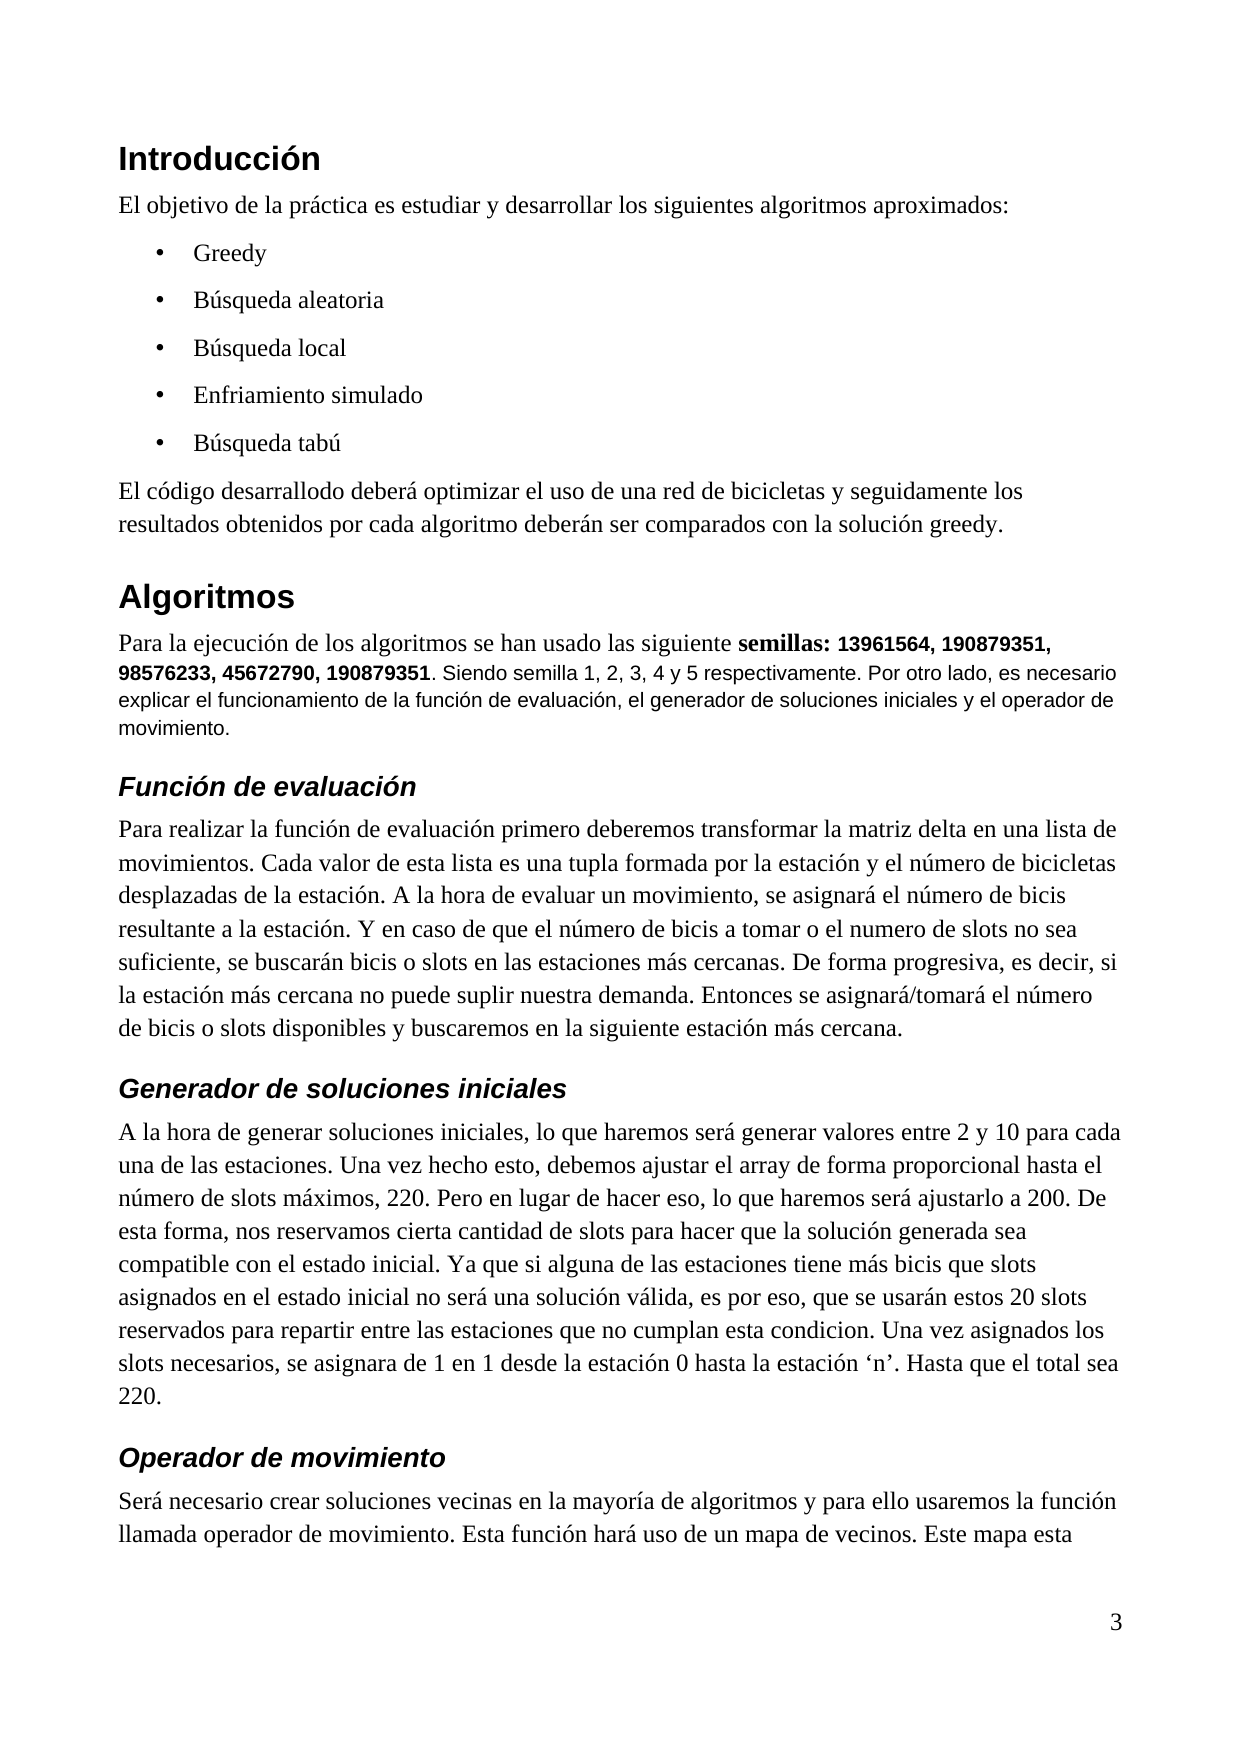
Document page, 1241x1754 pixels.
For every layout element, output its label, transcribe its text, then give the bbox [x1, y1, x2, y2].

subtitle Operador de movimiento [118, 1441, 1122, 1473]
subtitle Algoritmos [118, 577, 1122, 616]
list Búsqueda tabú [156, 428, 1122, 457]
text A la hora de generar soluciones iniciales, lo que haremos será generar valores entre 2 y 10 para cada una de las estaciones. Una vez hecho esto, debemos ajustar el array de forma proporcional hasta el número de slots máximos, 220. Pero en lugar de hacer eso, lo que haremos será ajustarlo a 200. De esta forma, nos reservamos cierta cantidad de slots para hacer que la solución generada sea compatible con el estado inicial. Ya que si alguna de las estaciones tiene más bicis que slots asignados en el estado inicial no será una solución válida, es por eso, que se usarán estos 20 slots reservados para repartir entre las estaciones que no cumplan esta condicion. Una vez asignados los slots necesarios, se asignara de 1 en 1 desde la estación 0 hasta la estación ‘n’. Hasta que el total sea 220. [118, 1117, 1122, 1410]
list Greedy [156, 238, 1122, 266]
list Enfriamiento simulado [156, 381, 1122, 409]
text Será necesario crear soluciones vecinas en la mayoría de algoritmos y para ello usaremos la función llamada operador de movimiento. Esta función hará uso de un mapa de vecinos. Este mapa esta [118, 1486, 1122, 1548]
text Para realizar la función de evaluación primero deberemos transformar la matriz delta en una lista de movimientos. Cada valor de esta lista es una tupla formada por la estación y el número de bicicletas desplazadas de la estación. A la hora de evaluar un movimiento, se asignará el número de bicis resultante a la estación. Y en caso de que el número de bicis a tomar o el numero de slots no sea suficiente, se buscarán bicis o slots en las estaciones más cercanas. De forma progresiva, es decir, si la estación más cercana no puede suplir nuestra demanda. Entonces se asignará/tomará el número de bicis o slots disponibles y buscaremos en la siguiente estación más cercana. [118, 814, 1122, 1041]
subtitle Introducción [118, 139, 1122, 178]
text El objetivo de la práctica es estudiar y desarrollar los siguientes algoritmos aproximados: [118, 190, 1122, 219]
list Búsqueda local [156, 333, 1122, 362]
list Búsqueda aleatoria [156, 285, 1122, 314]
subtitle Generador de soluciones iniciales [118, 1073, 1122, 1105]
text Para la ejecución de los algoritmos se han usado las siguiente semillas: 13961564, 190879351, 98576233, 45672790, 190879351. Siendo semilla 1, 2, 3, 4 y 5 respectivamente. Por otro lado, es necesario explicar el funcionamiento de la función de evaluación, el generador de soluciones iniciales y el operador de movimiento. [118, 628, 1122, 739]
text El código desarrallodo deberá optimizar el uso de una red de bicicletas y seguidamente los resultados obtenidos por cada algoritmo deberán ser comparados con la solución greedy. [118, 476, 1122, 537]
subtitle Función de evaluación [118, 770, 1122, 802]
